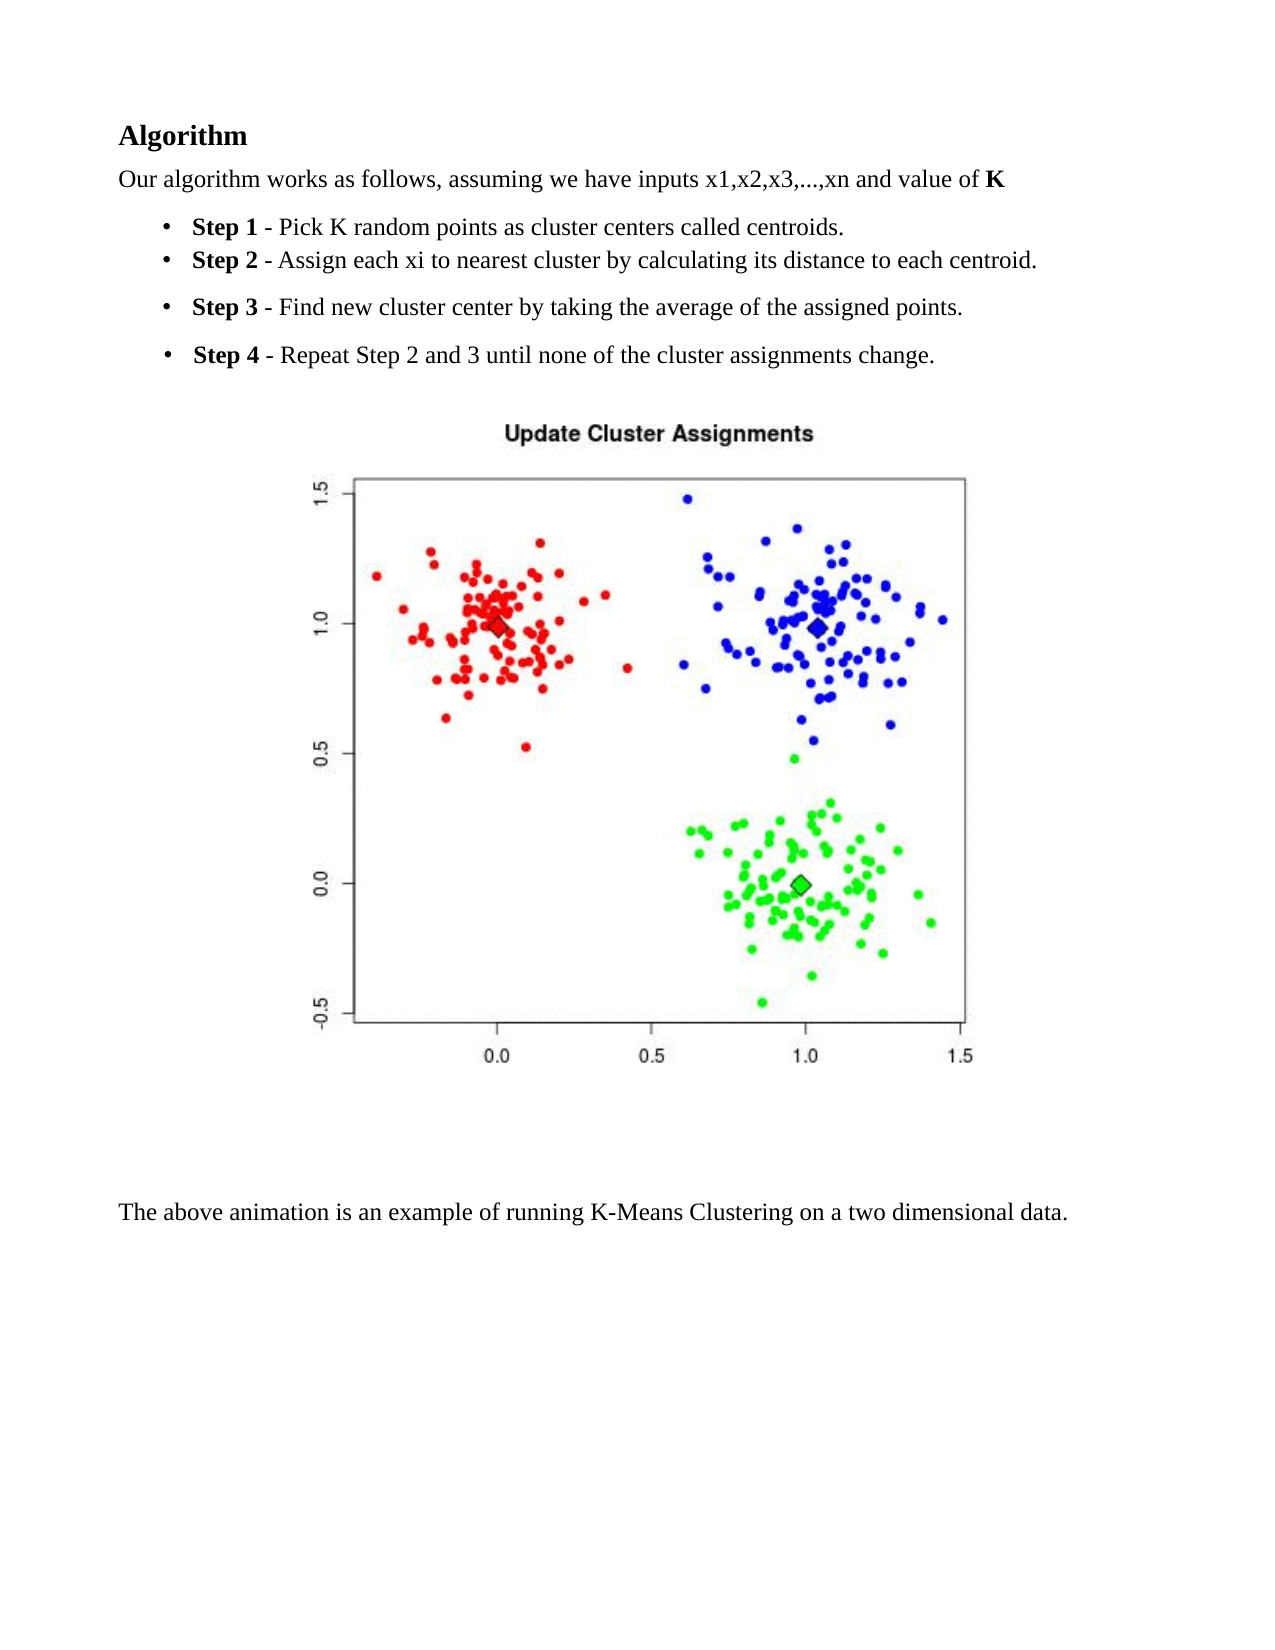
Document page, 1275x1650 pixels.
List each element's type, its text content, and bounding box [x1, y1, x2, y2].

picture [262, 387, 1013, 1138]
list Step 2 - Assign each xi​ to nearest cluster by calculating its distance to each centroid. [162, 245, 1157, 273]
text Our algorithm works as follows, assuming we have inputs x1​,x2​,x3​,...,xn​ and value of K [118, 164, 1157, 193]
subtitle Algorithm [118, 118, 1157, 152]
list Step 3 - Find new cluster center by taking the average of the assigned points. [162, 292, 1157, 321]
list Step 4 - Repeat Step 2 and 3 until none of the cluster assignments change. [164, 340, 1157, 369]
text The above animation is an example of running K-Means Clustering on a two dimensional data. [118, 1197, 1157, 1226]
list Step 1 - Pick K random points as cluster centers called centroids. [162, 212, 1157, 241]
